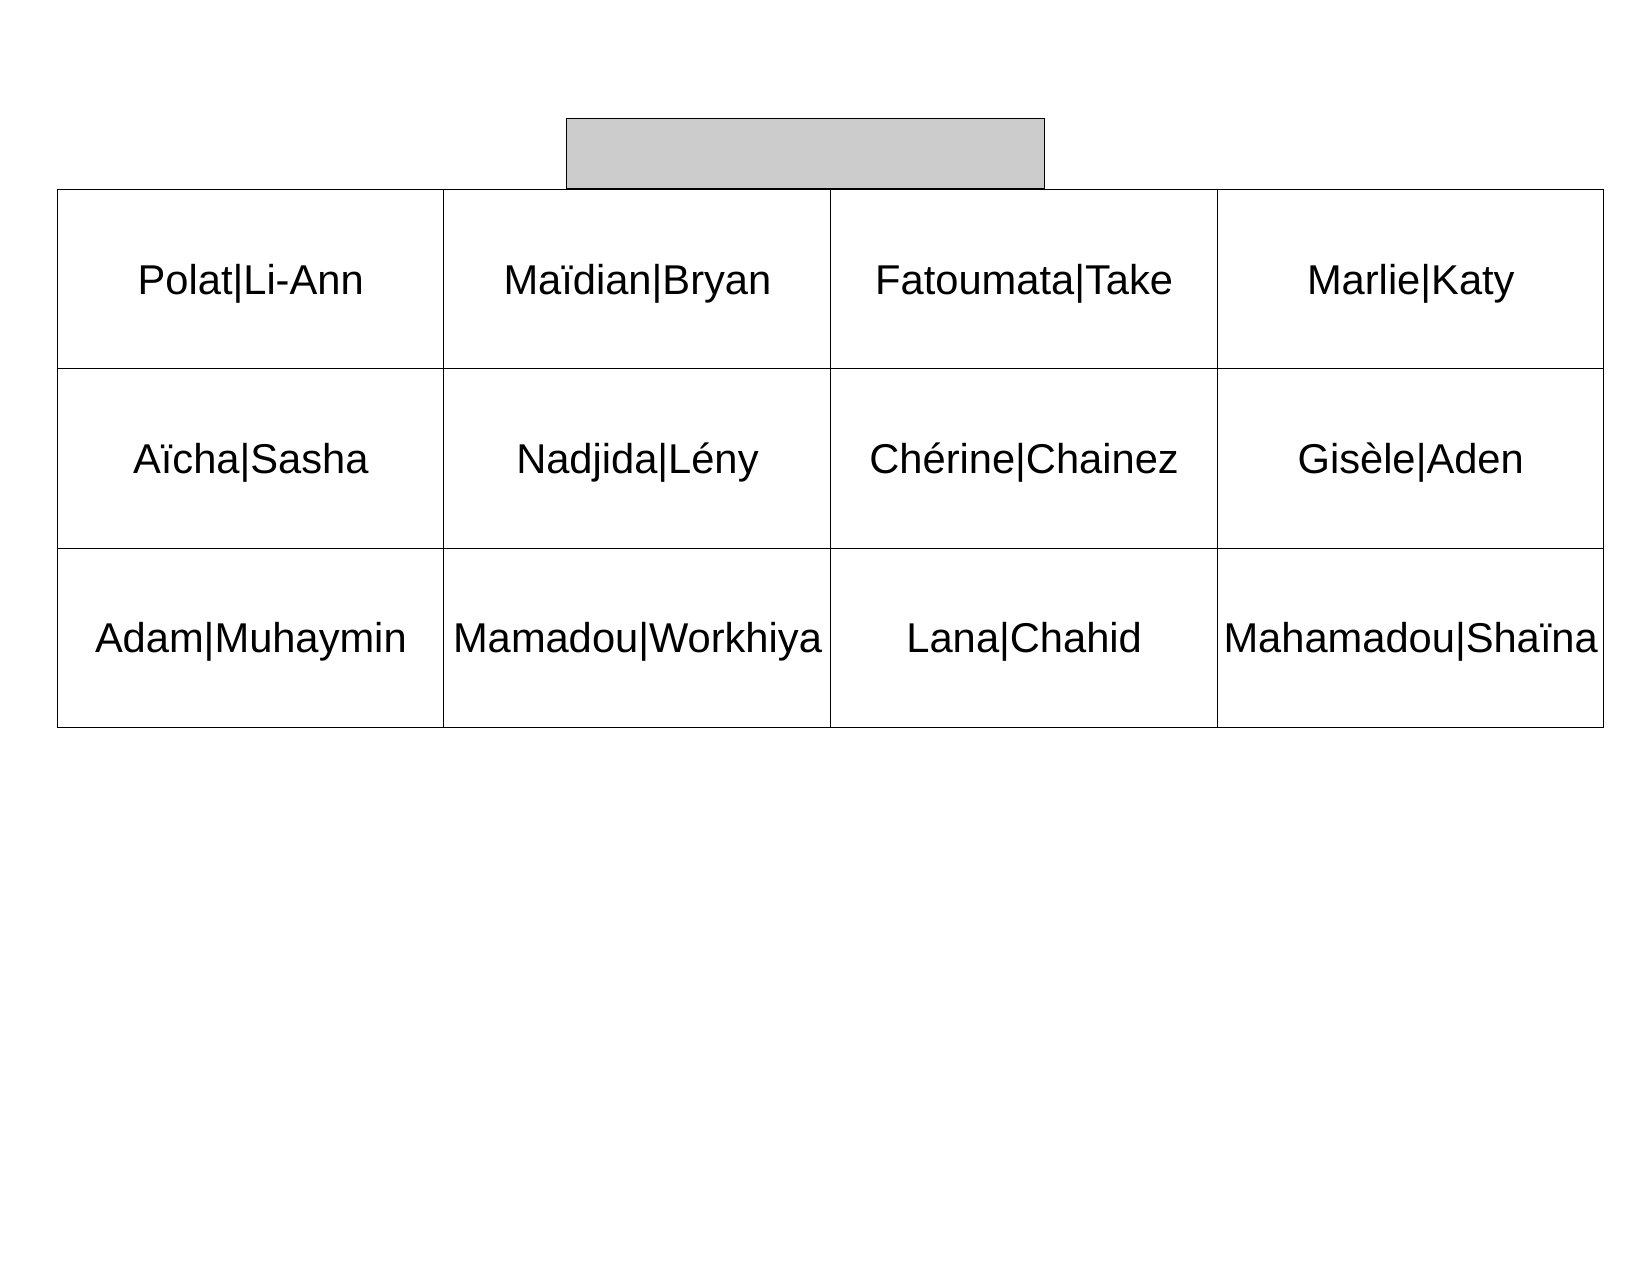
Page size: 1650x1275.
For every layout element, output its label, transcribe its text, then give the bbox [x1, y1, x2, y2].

table_header Fatoumata|Take [831, 190, 1217, 368]
table_cell Lana|Chahid [831, 549, 1217, 727]
table_cell Mamadou|Workhiya [444, 549, 830, 727]
table_header Maïdian|Bryan [444, 190, 830, 368]
table_cell Aïcha|Sasha [58, 369, 443, 547]
table_cell Chérine|Chainez [831, 369, 1217, 547]
table_header Marlie|Katy [1218, 190, 1603, 368]
table_cell Nadjida|Lény [444, 369, 830, 547]
table_cell Adam|Muhaymin [58, 549, 443, 727]
table_cell Gisèle|Aden [1218, 369, 1603, 547]
table_header Polat|Li-Ann [58, 190, 443, 368]
table_header [567, 119, 1044, 188]
table_cell Mahamadou|Shaïna [1218, 549, 1603, 727]
